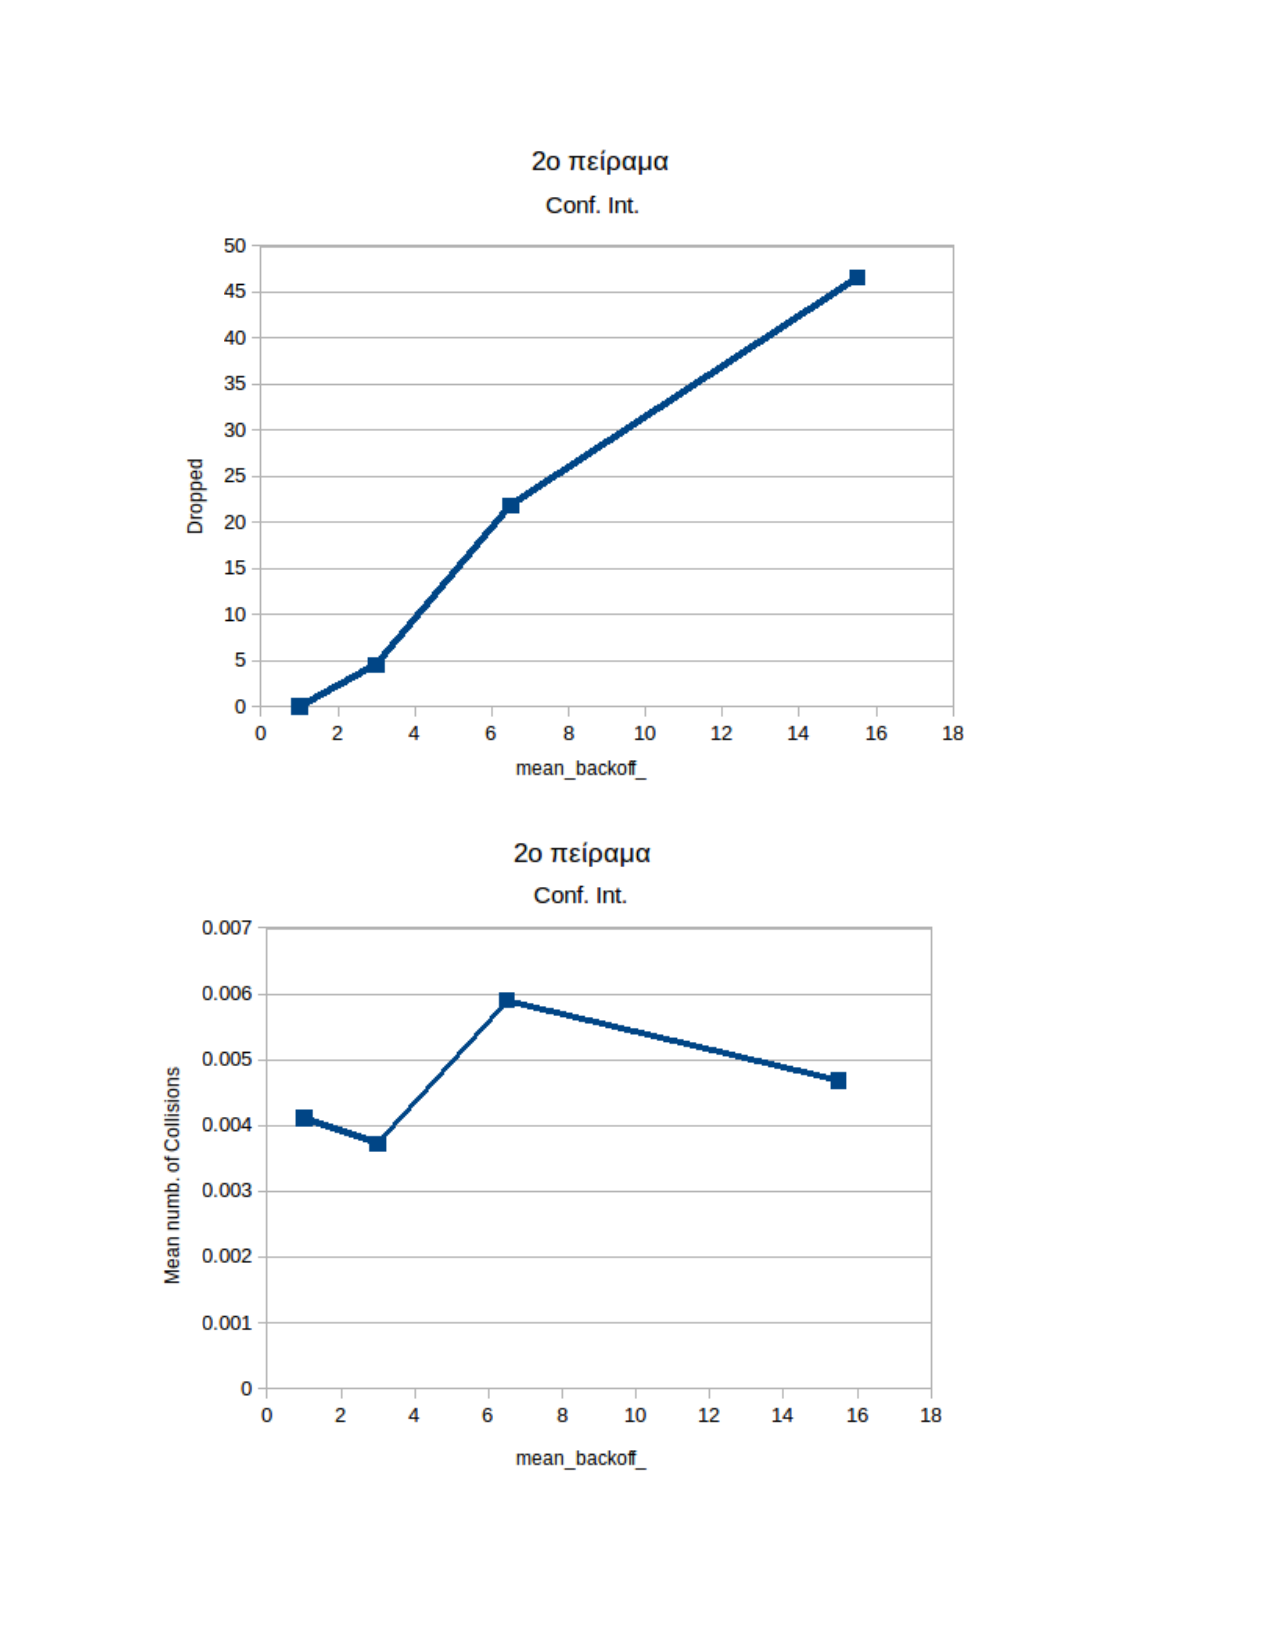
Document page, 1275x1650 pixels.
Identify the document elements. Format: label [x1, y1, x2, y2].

picture [155, 1065, 189, 1288]
picture [224, 234, 964, 745]
picture [202, 831, 942, 1427]
picture [513, 1441, 650, 1475]
picture [178, 455, 212, 538]
picture [527, 139, 673, 226]
picture [513, 751, 650, 785]
